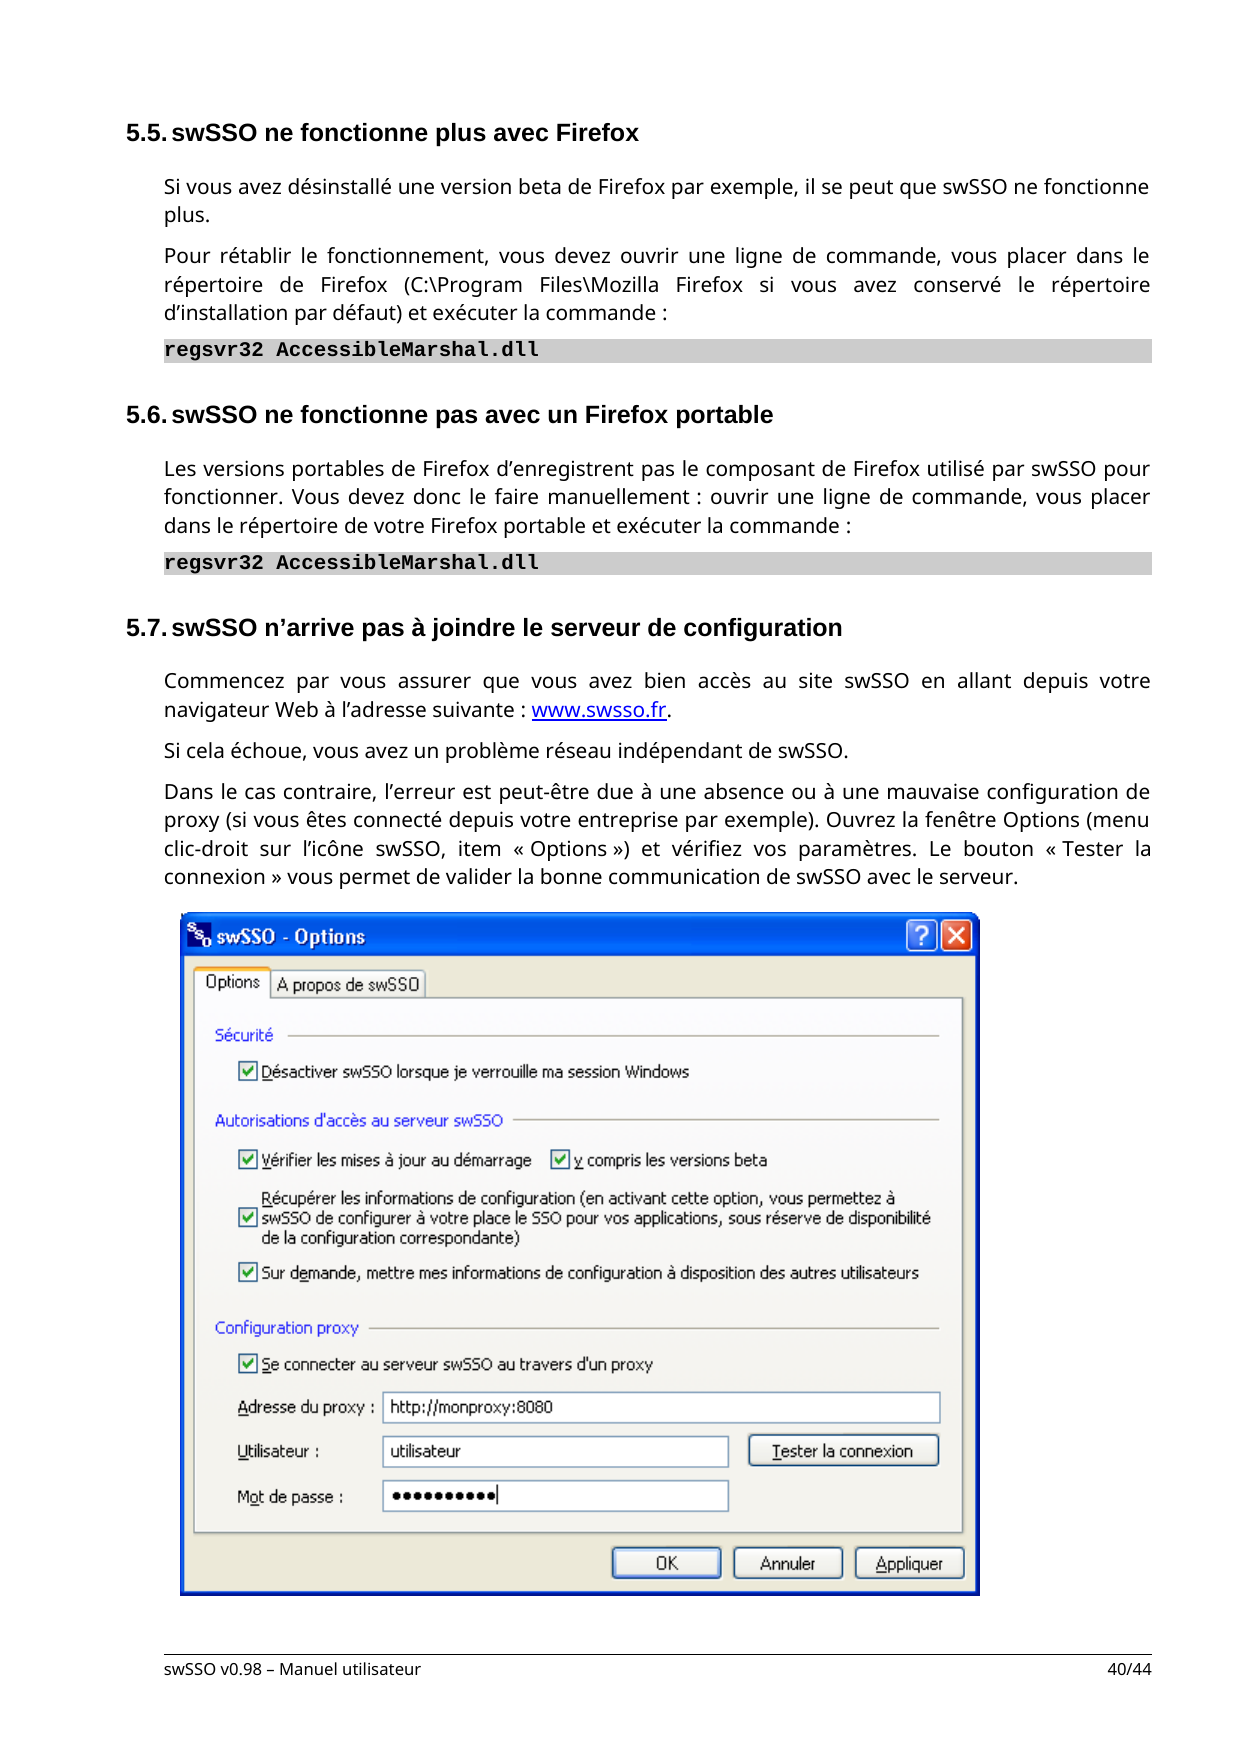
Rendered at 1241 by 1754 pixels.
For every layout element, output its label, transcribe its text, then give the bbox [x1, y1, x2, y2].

subtitle swSSO n’arrive pas à joindre le serveur de configuration [126, 613, 1152, 642]
text Dans le cas contraire, l’erreur est peut-être due à une absence ou à une mauvaise configuration de proxy (si vous êtes connecté depuis votre entreprise par exemple). Ouvrez la fenêtre Options (menu clic-droit sur l’icône swSSO, item « Options ») et vérifiez vos paramètres. Le bouton « Tester la connexion » vous permet de valider la bonne communication de swSSO avec le serveur. [164, 777, 1152, 891]
subtitle swSSO ne fonctionne plus avec Firefox [126, 118, 1152, 147]
text regsvr32 AccessibleMarshal.dll [164, 339, 1152, 363]
text Si cela échoue, vous avez un problème réseau indépendant de swSSO. [164, 736, 1152, 764]
text Les versions portables de Firefox d’enregistrent pas le composant de Firefox utilisé par swSSO pour fonctionner. Vous devez donc le faire manuellement : ouvrir une ligne de commande, vous placer dans le répertoire de votre Firefox portable et exécuter la commande : [164, 454, 1152, 539]
picture [180, 912, 980, 1596]
text Si vous avez désinstallé une version beta de Firefox par exemple, il se peut que swSSO ne fonctionne plus. [164, 172, 1152, 229]
text Pour rétablir le fonctionnement, vous devez ouvrir une ligne de commande, vous placer dans le répertoire de Firefox (C:\Program Files\Mozilla Firefox si vous avez conservé le répertoire d’installation par défaut) et exécuter la commande : [164, 241, 1152, 327]
subtitle swSSO ne fonctionne pas avec un Firefox portable [126, 400, 1152, 429]
text Commencez par vous assurer que vous avez bien accès au site swSSO en allant depuis votre navigateur Web à l’adresse suivante : www.swsso.fr. [164, 667, 1152, 723]
text regsvr32 AccessibleMarshal.dll [164, 552, 1152, 575]
